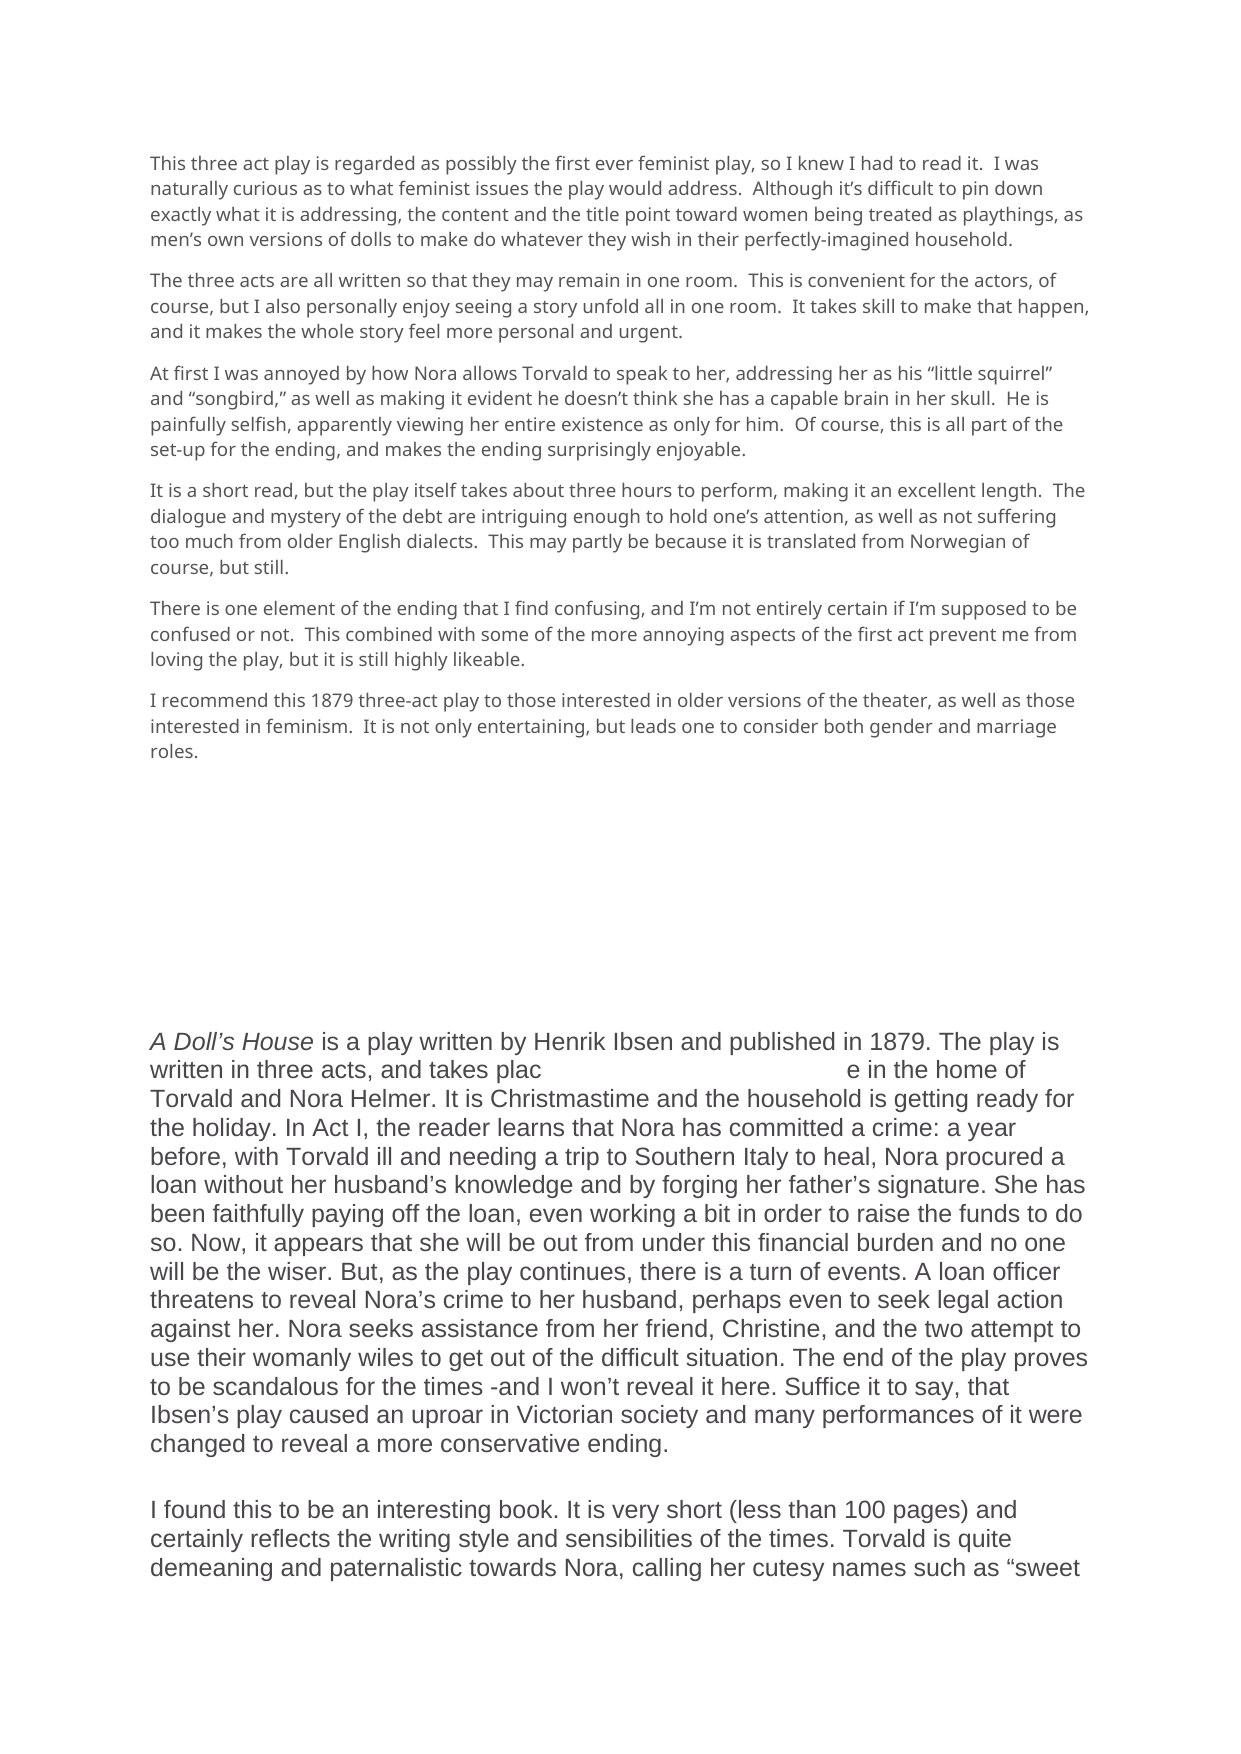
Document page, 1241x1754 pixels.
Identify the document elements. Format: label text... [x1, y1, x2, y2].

text This three act play is regarded as possibly the first ever feminist play, so I knew I had to read it. I was naturally curious as to what feminist issues the play would address. Although it’s difficult to pin down exactly what it is addressing, the content and the title point toward women being treated as playthings, as men’s own versions of dolls to make do whatever they wish in their perfectly-imagined household. [150, 150, 1090, 252]
text There is one element of the ending that I find confusing, and I’m not entirely certain if I’m supposed to be confused or not. This combined with some of the more annoying aspects of the first act prevent me from loving the play, but it is still highly likeable. [150, 595, 1090, 672]
text At first I was annoyed by how Nora allows Torvald to speak to her, addressing her as his “little squirrel” and “songbird,” as well as making it evident he doesn’t think she has a capable brain in her skull. He is painfully selfish, apparently viewing her entire existence as only for him. Of course, this is all part of the set-up for the ending, and makes the ending surprisingly enjoyable. [150, 360, 1090, 462]
text A Doll’s House is a play written by Henrik Ibsen and published in 1879. The play is written in three acts, and takes plac e in the home of Torvald and Nora Helmer. It is Christmastime and the household is getting ready for the holiday. In Act I, the reader learns that Nora has committed a crime: a year before, with Torvald ill and needing a trip to Southern Italy to heal, Nora procured a loan without her husband’s knowledge and by forging her father’s signature. She has been faithfully paying off the loan, even working a bit in order to raise the funds to do so. Now, it appears that she will be out from under this financial burden and no one will be the wiser. But, as the play continues, there is a turn of events. A loan officer threatens to reveal Nora’s crime to her husband, perhaps even to seek legal action against her. Nora seeks assistance from her friend, Christine, and the two attempt to use their womanly wiles to get out of the difficult situation. The end of the play proves to be scandalous for the times -and I won’t reveal it here. Suffice it to say, that Ibsen’s play caused an uproar in Victorian society and many performances of it were changed to reveal a more conservative ending. [150, 1027, 1090, 1458]
text It is a short read, but the play itself takes about three hours to perform, making it an excellent length. The dialogue and mystery of the debt are intriguing enough to hold one’s attention, as well as not suffering too much from older English dialects. This may partly be because it is translated from Norwegian of course, but still. [150, 478, 1090, 580]
text I recommend this 1879 three-act play to those interested in older versions of the theater, as well as those interested in feminism. It is not only entertaining, but leads one to consider both gender and marriage roles. [150, 687, 1090, 764]
text I found this to be an interesting book. It is very short (less than 100 pages) and certainly reflects the writing style and sensibilities of the times. Torvald is quite demeaning and paternalistic towards Nora, calling her cutesy names such as “sweet [150, 1495, 1090, 1582]
text The three acts are all written so that they may remain in one room. This is convenient for the actors, of course, but I also personally enjoy seeing a story unfold all in one room. It takes skill to make that happen, and it makes the whole story feel more personal and urgent. [150, 268, 1090, 344]
